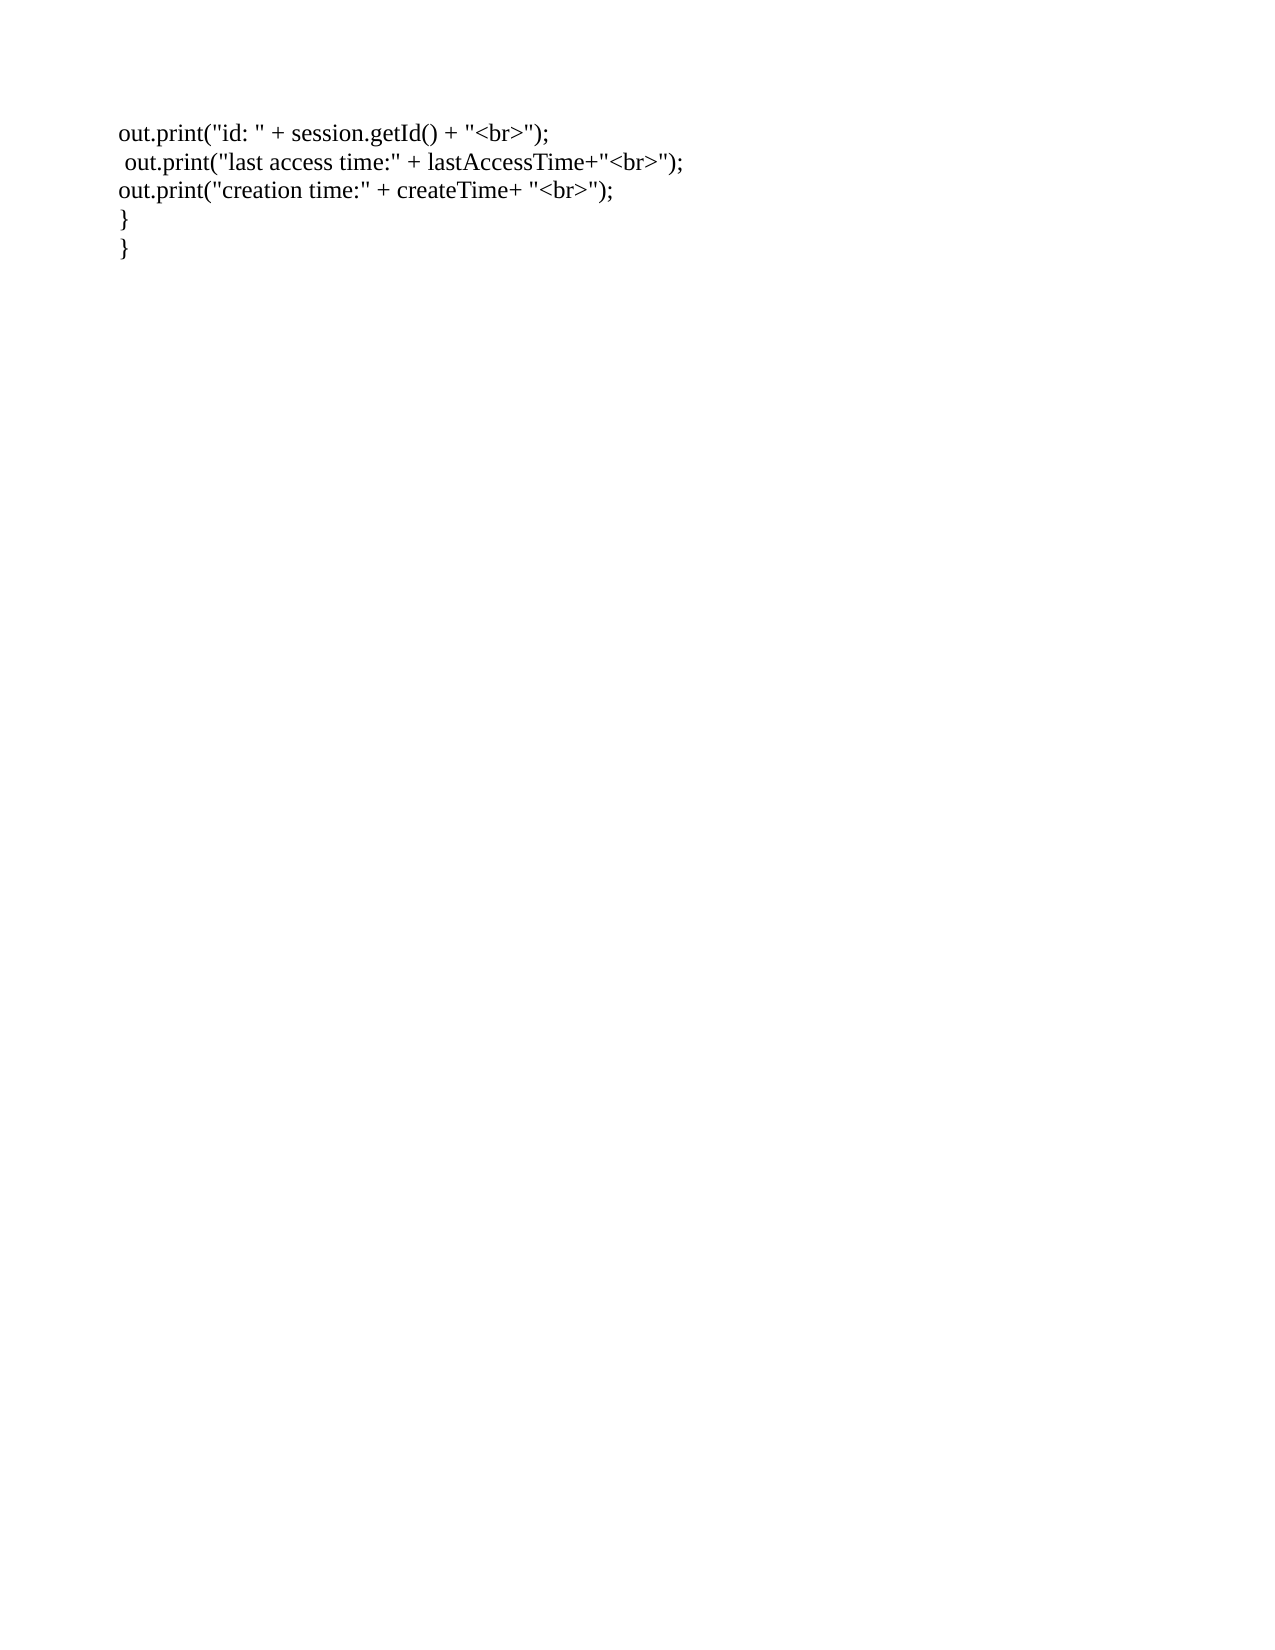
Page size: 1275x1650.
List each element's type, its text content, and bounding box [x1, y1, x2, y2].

text out.print("id: " + session.getId() + "<br>"); [118, 118, 1157, 147]
text } [118, 233, 1157, 262]
text out.print("last access time:" + lastAccessTime+"<br>"); [118, 147, 1157, 176]
text } [118, 204, 1157, 233]
text out.print("creation time:" + createTime+ "<br>"); [118, 176, 1157, 204]
